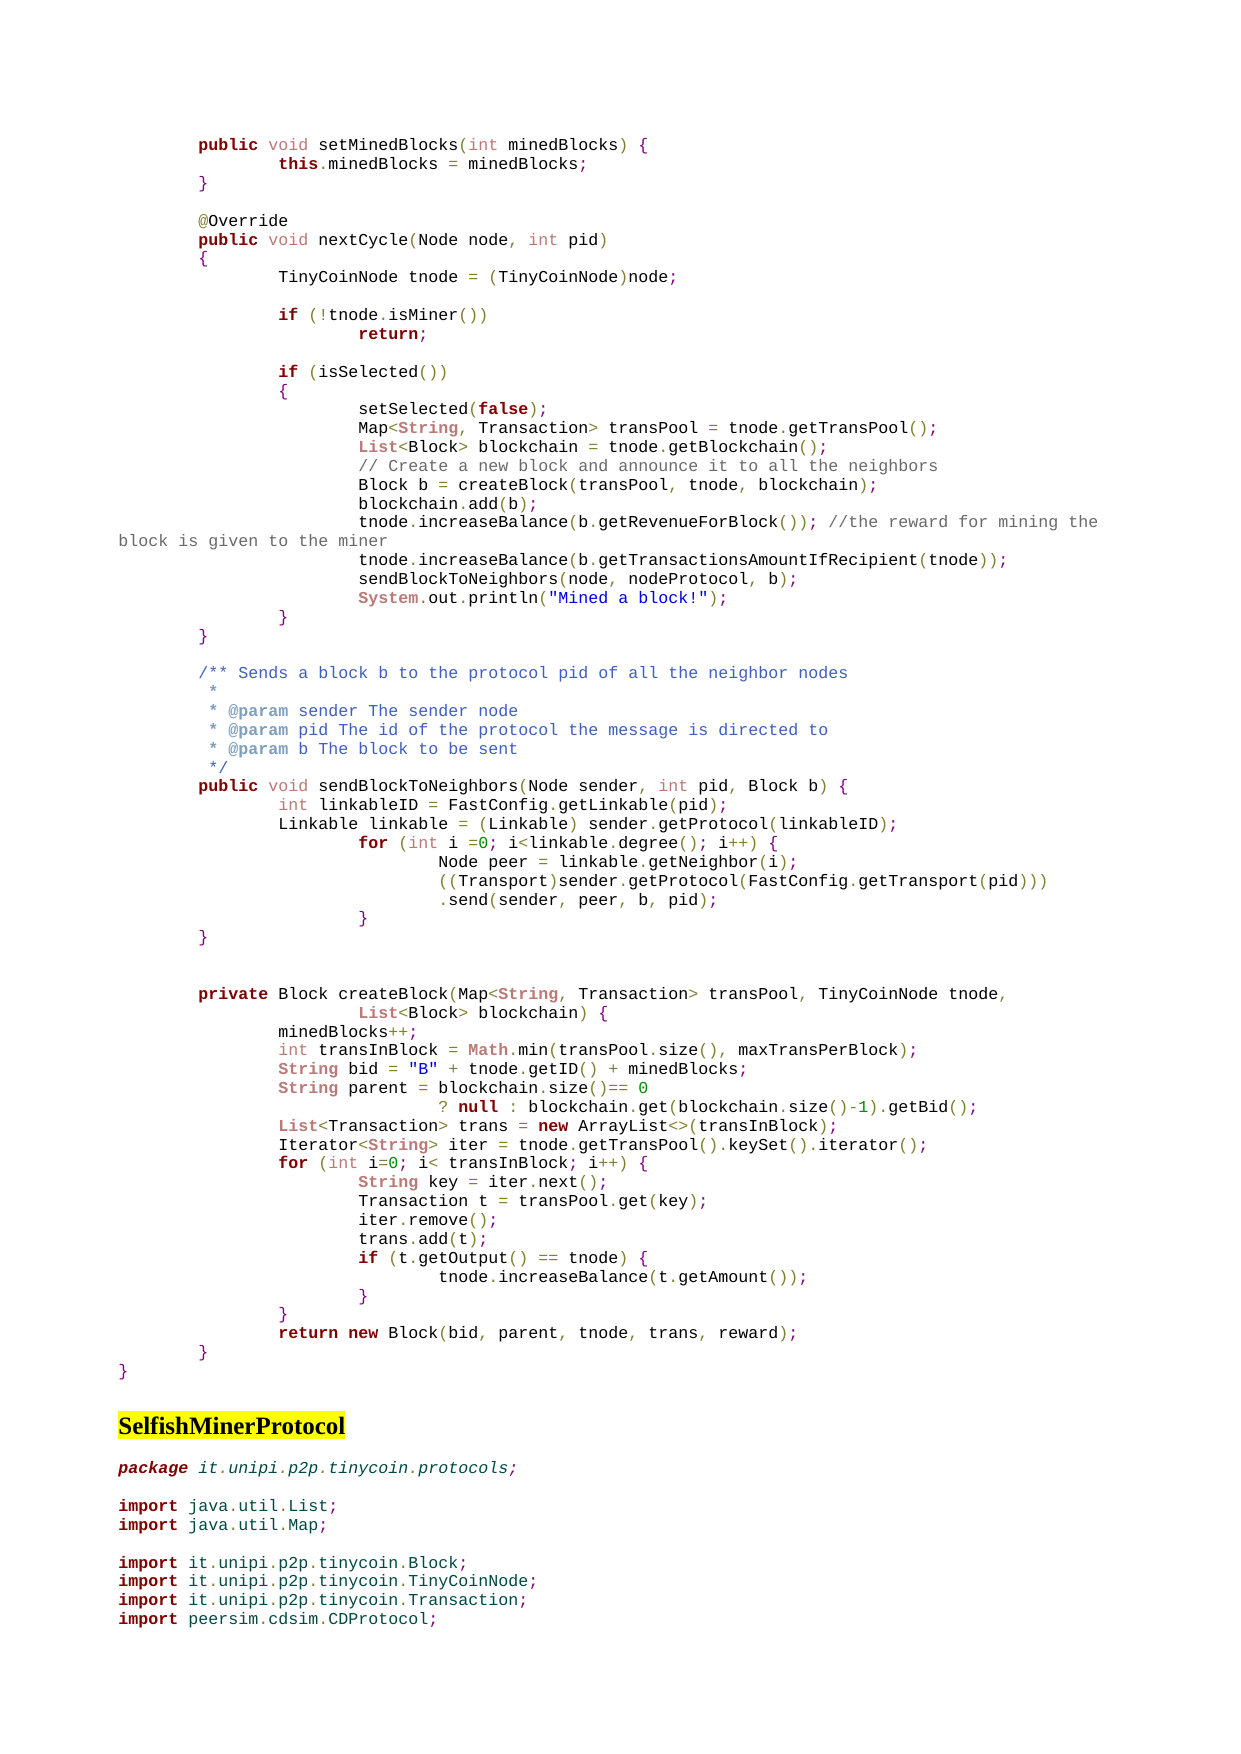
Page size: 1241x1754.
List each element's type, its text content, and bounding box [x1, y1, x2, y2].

text */ [118, 759, 1122, 778]
text import it.unipi.p2p.tinycoin.Transaction; [118, 1592, 1122, 1611]
text tnode.increaseBalance(t.getAmount()); [118, 1268, 1122, 1287]
text ? null : blockchain.get(blockchain.size()-1).getBid(); [118, 1098, 1122, 1117]
text // Create a new block and announce it to all the neighbors [118, 457, 1122, 476]
text import peersim.cdsim.CDProtocol; [118, 1611, 1122, 1629]
text Iterator<String> iter = tnode.getTransPool().keySet().iterator(); [118, 1136, 1122, 1155]
text String bid = "B" + tnode.getID() + minedBlocks; [118, 1061, 1122, 1080]
text /** Sends a block b to the protocol pid of all the neighbor nodes [118, 665, 1122, 684]
text import it.unipi.p2p.tinycoin.TinyCoinNode; [118, 1573, 1122, 1592]
text if (!tnode.isMiner()) [118, 307, 1122, 326]
text @Override [118, 212, 1122, 231]
text tnode.increaseBalance(b.getTransactionsAmountIfRecipient(tnode)); [118, 552, 1122, 571]
text List<Block> blockchain) { [118, 1004, 1122, 1023]
text } [118, 910, 1122, 929]
text public void setMinedBlocks(int minedBlocks) { [118, 137, 1122, 156]
text String key = iter.next(); [118, 1174, 1122, 1193]
text public void nextCycle(Node node, int pid) [118, 231, 1122, 250]
text { [118, 382, 1122, 401]
text List<Transaction> trans = new ArrayList<>(transInBlock); [118, 1117, 1122, 1136]
text int transInBlock = Math.min(transPool.size(), maxTransPerBlock); [118, 1042, 1122, 1061]
text public void sendBlockToNeighbors(Node sender, int pid, Block b) { [118, 778, 1122, 797]
text Map<String, Transaction> transPool = tnode.getTransPool(); [118, 420, 1122, 439]
text * @param b The block to be sent [118, 740, 1122, 759]
text for (int i =0; i<linkable.degree(); i++) { [118, 834, 1122, 853]
text setSelected(false); [118, 401, 1122, 420]
text TinyCoinNode tnode = (TinyCoinNode)node; [118, 269, 1122, 288]
text iter.remove(); [118, 1212, 1122, 1231]
text sendBlockToNeighbors(node, nodeProtocol, b); [118, 571, 1122, 589]
text } [118, 175, 1122, 193]
text return; [118, 326, 1122, 344]
text } [118, 1287, 1122, 1306]
text * @param pid The id of the protocol the message is directed to [118, 721, 1122, 740]
text private Block createBlock(Map<String, Transaction> transPool, TinyCoinNode tnode, [118, 985, 1122, 1004]
text SelfishMinerProtocol [118, 1411, 1122, 1439]
text } [118, 929, 1122, 948]
text this.minedBlocks = minedBlocks; [118, 156, 1122, 175]
text package it.unipi.p2p.tinycoin.protocols; [118, 1460, 1122, 1479]
text * @param sender The sender node [118, 703, 1122, 721]
text * [118, 684, 1122, 703]
text } [118, 1362, 1122, 1381]
text } [118, 627, 1122, 646]
text trans.add(t); [118, 1231, 1122, 1249]
text for (int i=0; i< transInBlock; i++) { [118, 1155, 1122, 1174]
text import java.util.Map; [118, 1516, 1122, 1535]
text List<Block> blockchain = tnode.getBlockchain(); [118, 439, 1122, 457]
text import it.unipi.p2p.tinycoin.Block; [118, 1554, 1122, 1573]
text } [118, 608, 1122, 627]
text String parent = blockchain.size()== 0 [118, 1080, 1122, 1098]
text blockchain.add(b); [118, 495, 1122, 514]
text { [118, 250, 1122, 269]
text tnode.increaseBalance(b.getRevenueForBlock()); //the reward for mining the block is given to the miner [118, 514, 1122, 552]
text if (t.getOutput() == tnode) { [118, 1249, 1122, 1268]
text System.out.println("Mined a block!"); [118, 589, 1122, 608]
text import java.util.List; [118, 1498, 1122, 1516]
text } [118, 1344, 1122, 1362]
text } [118, 1306, 1122, 1325]
text minedBlocks++; [118, 1023, 1122, 1042]
text int linkableID = FastConfig.getLinkable(pid); [118, 797, 1122, 816]
text Transaction t = transPool.get(key); [118, 1193, 1122, 1212]
text Linkable linkable = (Linkable) sender.getProtocol(linkableID); [118, 816, 1122, 834]
text return new Block(bid, parent, tnode, trans, reward); [118, 1325, 1122, 1344]
text .send(sender, peer, b, pid); [118, 891, 1122, 910]
text if (isSelected()) [118, 363, 1122, 382]
text Node peer = linkable.getNeighbor(i); [118, 853, 1122, 872]
text ((Transport)sender.getProtocol(FastConfig.getTransport(pid))) [118, 872, 1122, 891]
text Block b = createBlock(transPool, tnode, blockchain); [118, 476, 1122, 495]
